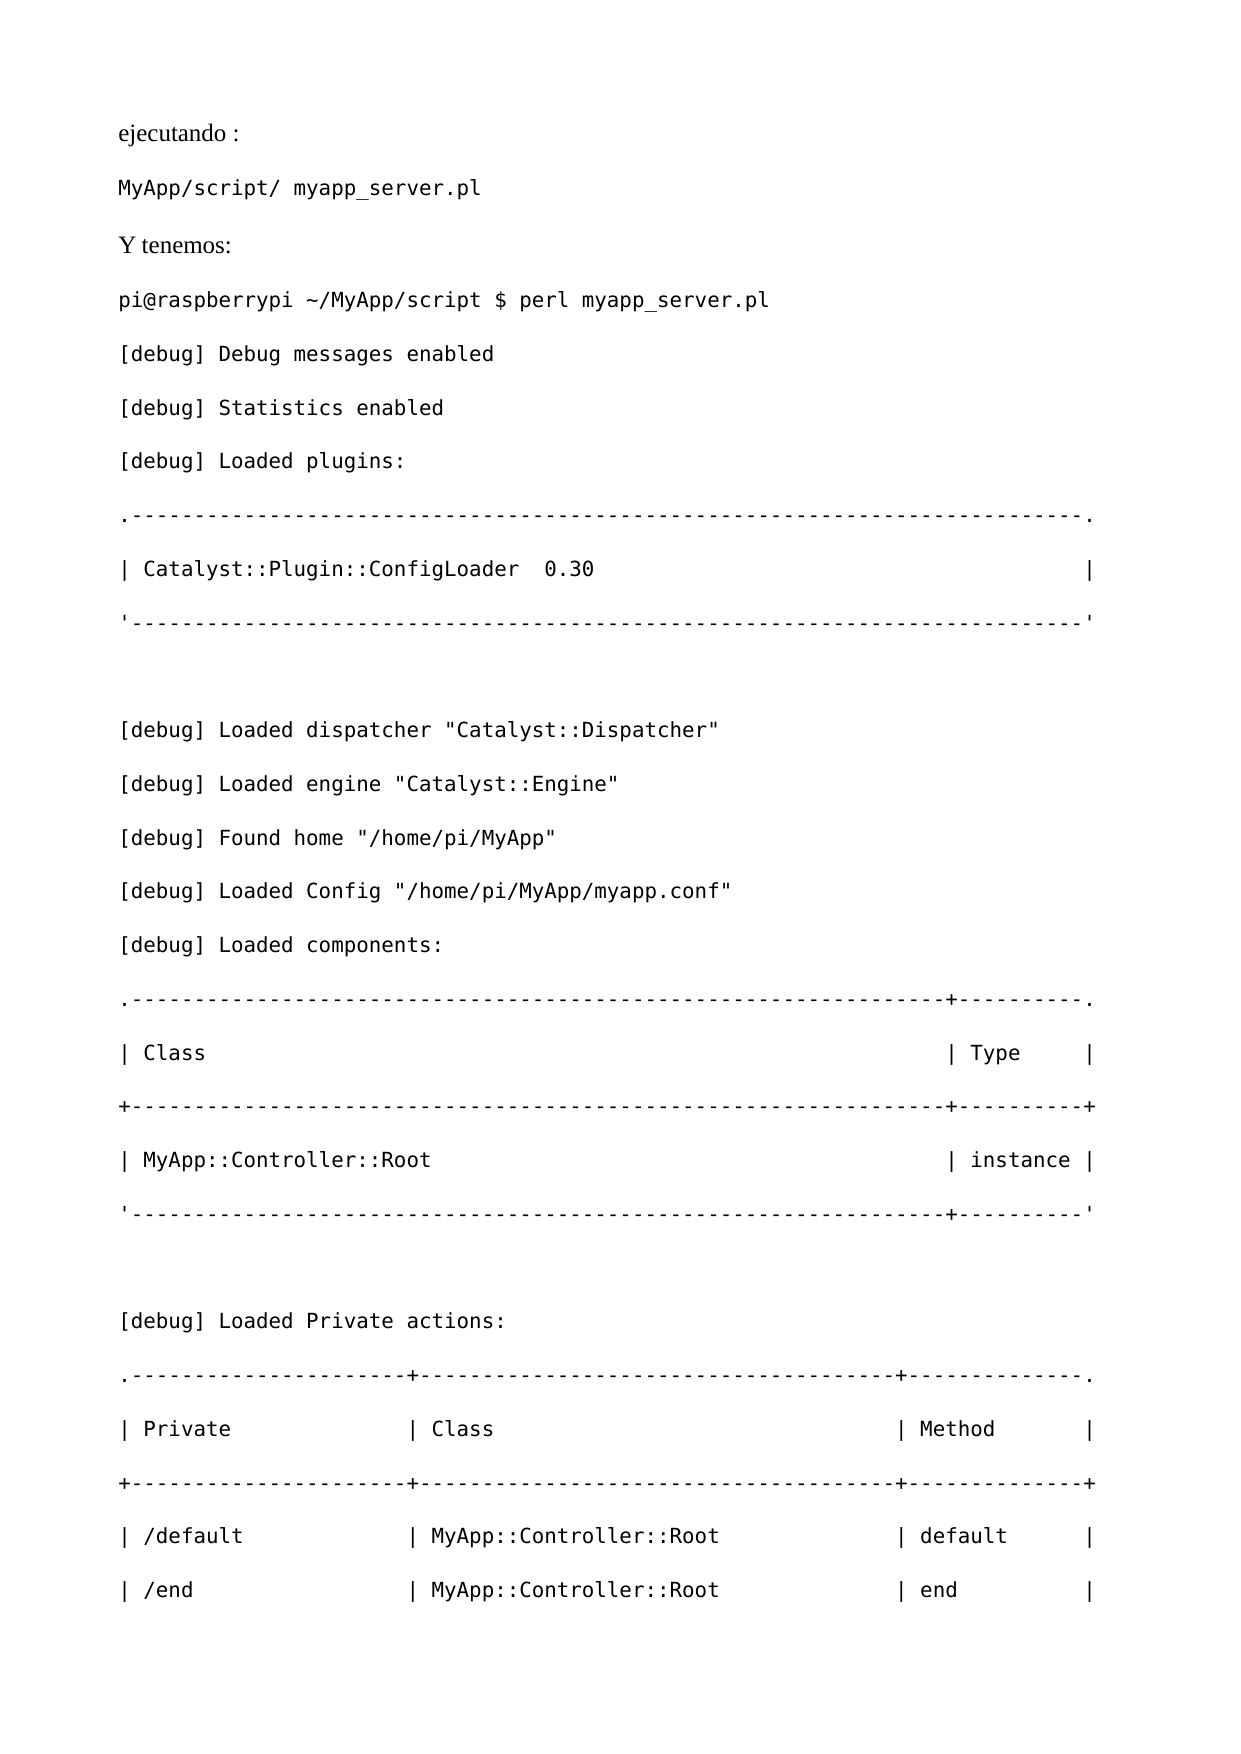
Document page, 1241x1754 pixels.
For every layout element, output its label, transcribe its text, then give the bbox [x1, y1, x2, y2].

text [debug] Loaded Config "/home/pi/MyApp/myapp.conf" [118, 879, 1122, 904]
text +----------------------+--------------------------------------+--------------+ [118, 1471, 1122, 1495]
text [debug] Found home "/home/pi/MyApp" [118, 826, 1122, 850]
text +-----------------------------------------------------------------+----------+ [118, 1094, 1122, 1119]
text [debug] Debug messages enabled [118, 342, 1122, 366]
text '----------------------------------------------------------------------------' [118, 611, 1122, 635]
text '-----------------------------------------------------------------+----------' [118, 1202, 1122, 1226]
text [debug] Loaded Private actions: [118, 1309, 1122, 1334]
text | Class | Type | [118, 1041, 1122, 1065]
text .-----------------------------------------------------------------+----------. [118, 987, 1122, 1011]
text [debug] Loaded engine "Catalyst::Engine" [118, 772, 1122, 796]
text | MyApp::Controller::Root | instance | [118, 1148, 1122, 1173]
text [debug] Loaded components: [118, 933, 1122, 958]
text ejecutando : [118, 118, 1122, 147]
text Y tenemos: [118, 230, 1122, 259]
text [debug] Loaded dispatcher "Catalyst::Dispatcher" [118, 718, 1122, 743]
text [debug] Statistics enabled [118, 396, 1122, 420]
text | /default | MyApp::Controller::Root | default | [118, 1524, 1122, 1549]
text MyApp/script/ myapp_server.pl [118, 176, 1122, 201]
text [debug] Loaded plugins: [118, 449, 1122, 474]
text .----------------------+--------------------------------------+--------------. [118, 1363, 1122, 1388]
text pi@raspberrypi ~/MyApp/script $ perl myapp_server.pl [118, 288, 1122, 313]
text .----------------------------------------------------------------------------. [118, 503, 1122, 528]
text | Catalyst::Plugin::ConfigLoader 0.30 | [118, 557, 1122, 581]
text | /end | MyApp::Controller::Root | end | [118, 1578, 1122, 1603]
text | Private | Class | Method | [118, 1417, 1122, 1441]
